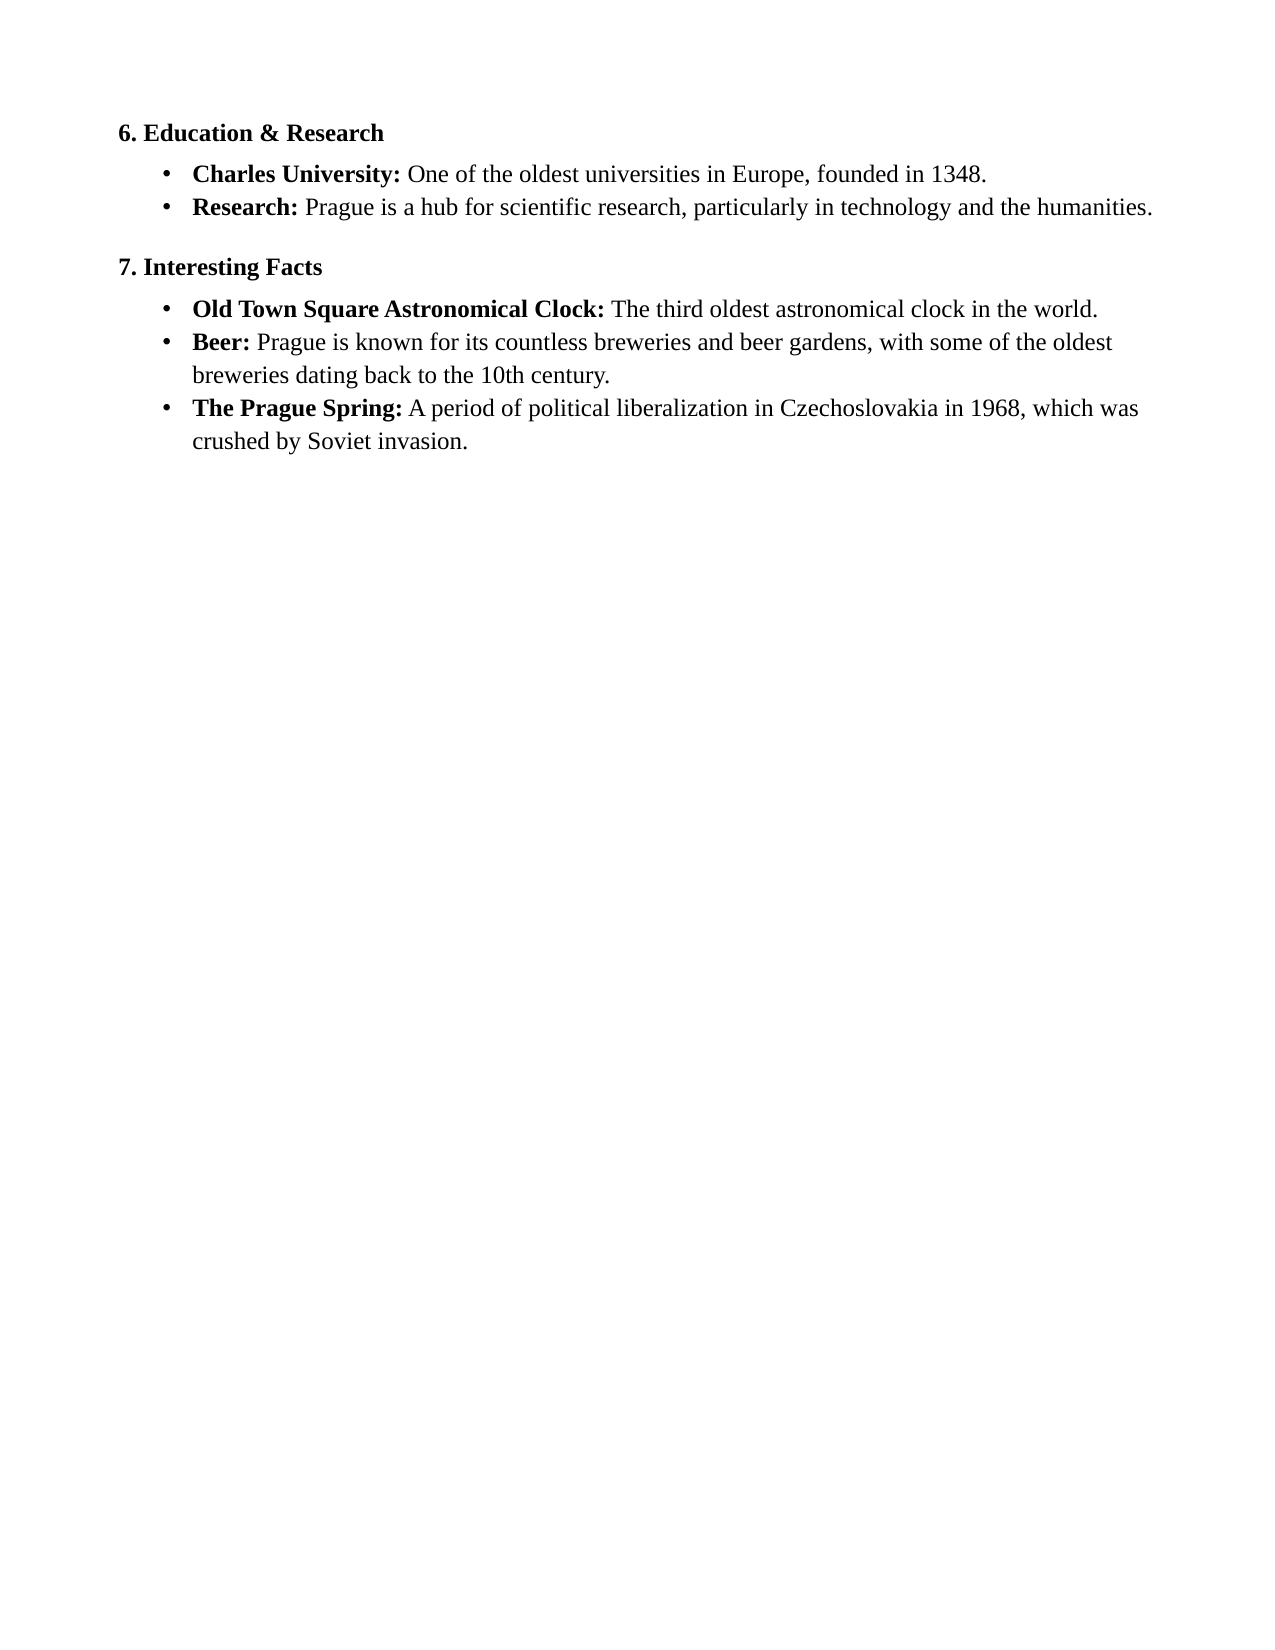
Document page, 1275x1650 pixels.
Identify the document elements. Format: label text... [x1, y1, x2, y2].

list Research: Prague is a hub for scientific research, particularly in technology and the humanities. [162, 192, 1157, 221]
list Beer: Prague is known for its countless breweries and beer gardens, with some of the oldest breweries dating back to the 10th century. [162, 327, 1157, 388]
list Charles University: One of the oldest universities in Europe, founded in 1348. [162, 159, 1157, 188]
list Old Town Square Astronomical Clock: The third oldest astronomical clock in the world. [162, 294, 1157, 322]
list The Prague Spring: A period of political liberalization in Czechoslovakia in 1968, which was crushed by Soviet invasion. [162, 393, 1157, 454]
subtitle 7. Interesting Facts [118, 252, 1157, 281]
subtitle 6. Education & Research [118, 118, 1157, 147]
